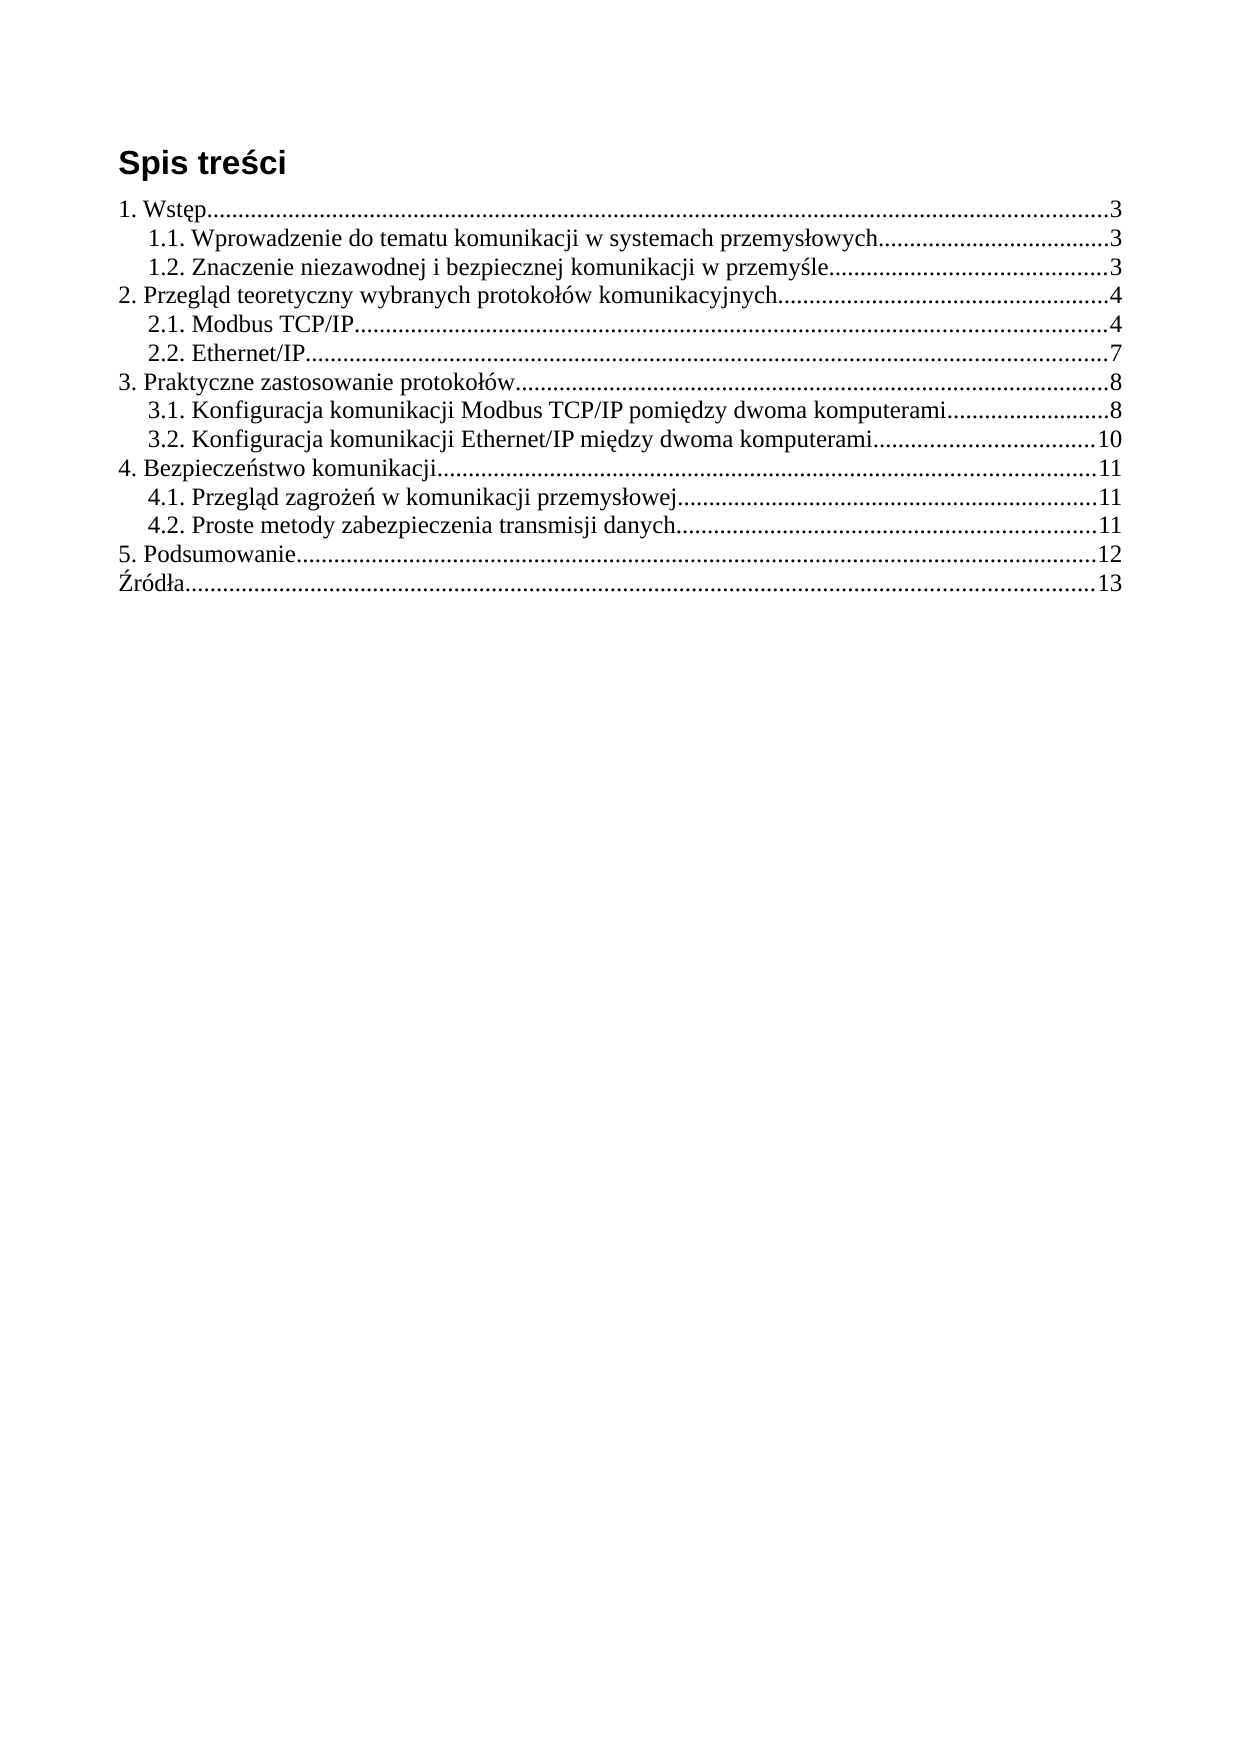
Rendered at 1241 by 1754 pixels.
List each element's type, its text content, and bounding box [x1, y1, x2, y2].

text 2.2. Ethernet/IP 7 [148, 338, 1122, 367]
text 1.1. Wprowadzenie do tematu komunikacji w systemach przemysłowych 3 [148, 223, 1122, 252]
subtitle Spis treści [118, 143, 1122, 182]
text Źródła 13 [118, 568, 1122, 597]
text 4.1. Przegląd zagrożeń w komunikacji przemysłowej 11 [148, 482, 1122, 510]
text 1.2. Znaczenie niezawodnej i bezpiecznej komunikacji w przemyśle 3 [148, 252, 1122, 280]
text 1. Wstęp 3 [118, 194, 1122, 223]
text 3. Praktyczne zastosowanie protokołów 8 [118, 367, 1122, 395]
text 4. Bezpieczeństwo komunikacji 11 [118, 453, 1122, 482]
text 5. Podsumowanie 12 [118, 539, 1122, 568]
text 3.1. Konfiguracja komunikacji Modbus TCP/IP pomiędzy dwoma komputerami 8 [148, 395, 1122, 424]
text 3.2. Konfiguracja komunikacji Ethernet/IP między dwoma komputerami 10 [148, 424, 1122, 453]
text 2. Przegląd teoretyczny wybranych protokołów komunikacyjnych 4 [118, 280, 1122, 309]
text 2.1. Modbus TCP/IP 4 [148, 309, 1122, 338]
text 4.2. Proste metody zabezpieczenia transmisji danych 11 [148, 510, 1122, 539]
